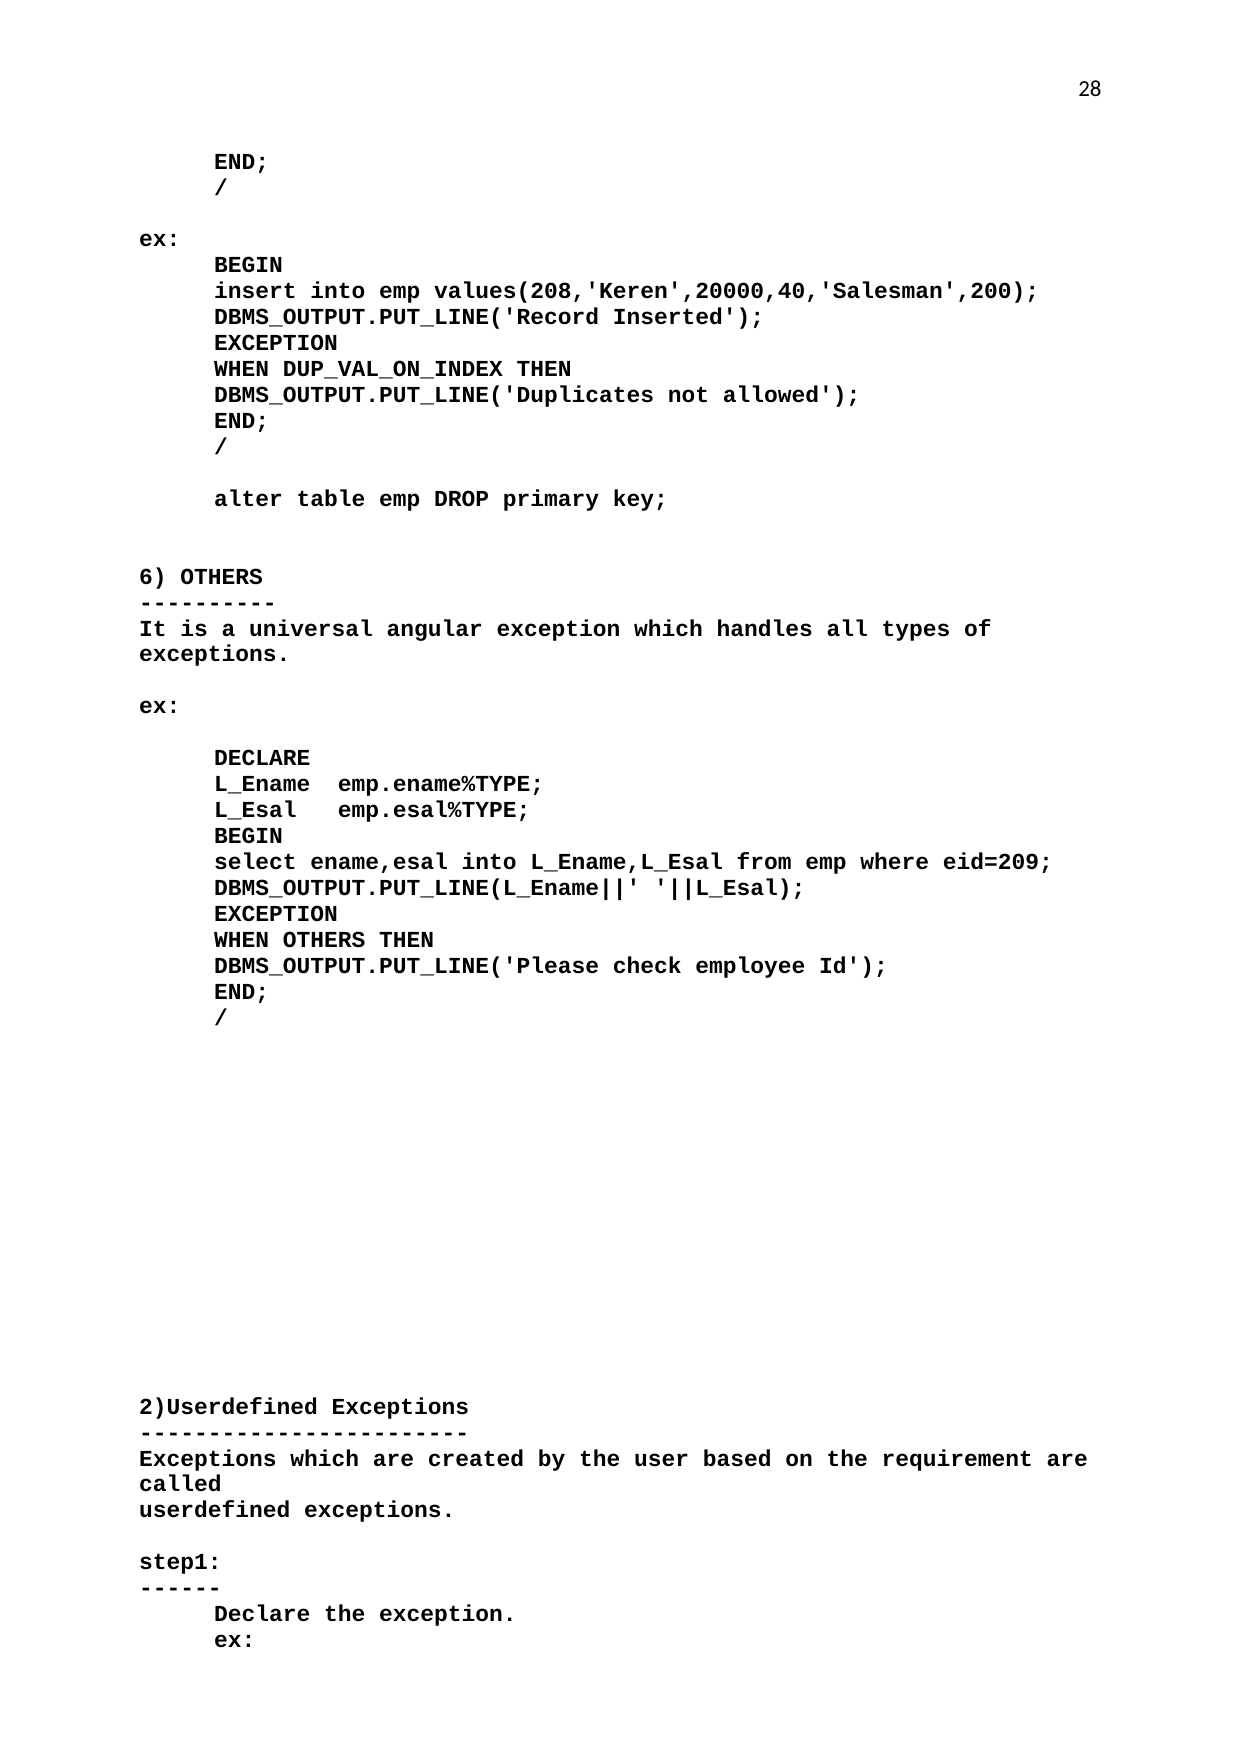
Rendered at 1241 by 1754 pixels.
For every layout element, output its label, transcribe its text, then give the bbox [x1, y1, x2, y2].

text DBMS_OUTPUT.PUT_LINE('Record Inserted'); [139, 306, 1101, 332]
text It is a universal angular exception which handles all types of exceptions. [139, 617, 1101, 669]
text DBMS_OUTPUT.PUT_LINE('Duplicates not allowed'); [139, 383, 1101, 409]
text select ename,esal into L_Ename,L_Esal from emp where eid=209; [139, 850, 1101, 876]
text BEGIN [139, 824, 1101, 850]
text / [139, 1006, 1101, 1032]
text 6) OTHERS [139, 565, 1101, 591]
text ex: [139, 1628, 1101, 1654]
text DBMS_OUTPUT.PUT_LINE('Please check employee Id'); [139, 954, 1101, 980]
text alter table emp DROP primary key; [139, 487, 1101, 513]
text ------ [139, 1577, 1101, 1602]
text DECLARE [139, 747, 1101, 772]
text Declare the exception. [139, 1602, 1101, 1628]
text insert into emp values(208,'Keren',20000,40,'Salesman',200); [139, 280, 1101, 306]
text ---------- [139, 591, 1101, 617]
text DBMS_OUTPUT.PUT_LINE(L_Ename||' '||L_Esal); [139, 876, 1101, 902]
text L_Esal emp.esal%TYPE; [139, 798, 1101, 824]
text WHEN OTHERS THEN [139, 928, 1101, 954]
text ------------------------ [139, 1421, 1101, 1447]
text 2)Userdefined Exceptions [139, 1395, 1101, 1421]
text step1: [139, 1551, 1101, 1577]
text END; [139, 409, 1101, 435]
text L_Ename emp.ename%TYPE; [139, 772, 1101, 798]
text / [139, 435, 1101, 461]
text EXCEPTION [139, 902, 1101, 928]
text END; [139, 150, 1101, 176]
text userdefined exceptions. [139, 1499, 1101, 1525]
text EXCEPTION [139, 332, 1101, 357]
text END; [139, 980, 1101, 1006]
text ex: [139, 695, 1101, 721]
text WHEN DUP_VAL_ON_INDEX THEN [139, 357, 1101, 383]
text Exceptions which are created by the user based on the requirement are called [139, 1447, 1101, 1499]
text / [139, 176, 1101, 202]
text ex: [139, 228, 1101, 254]
text BEGIN [139, 254, 1101, 280]
